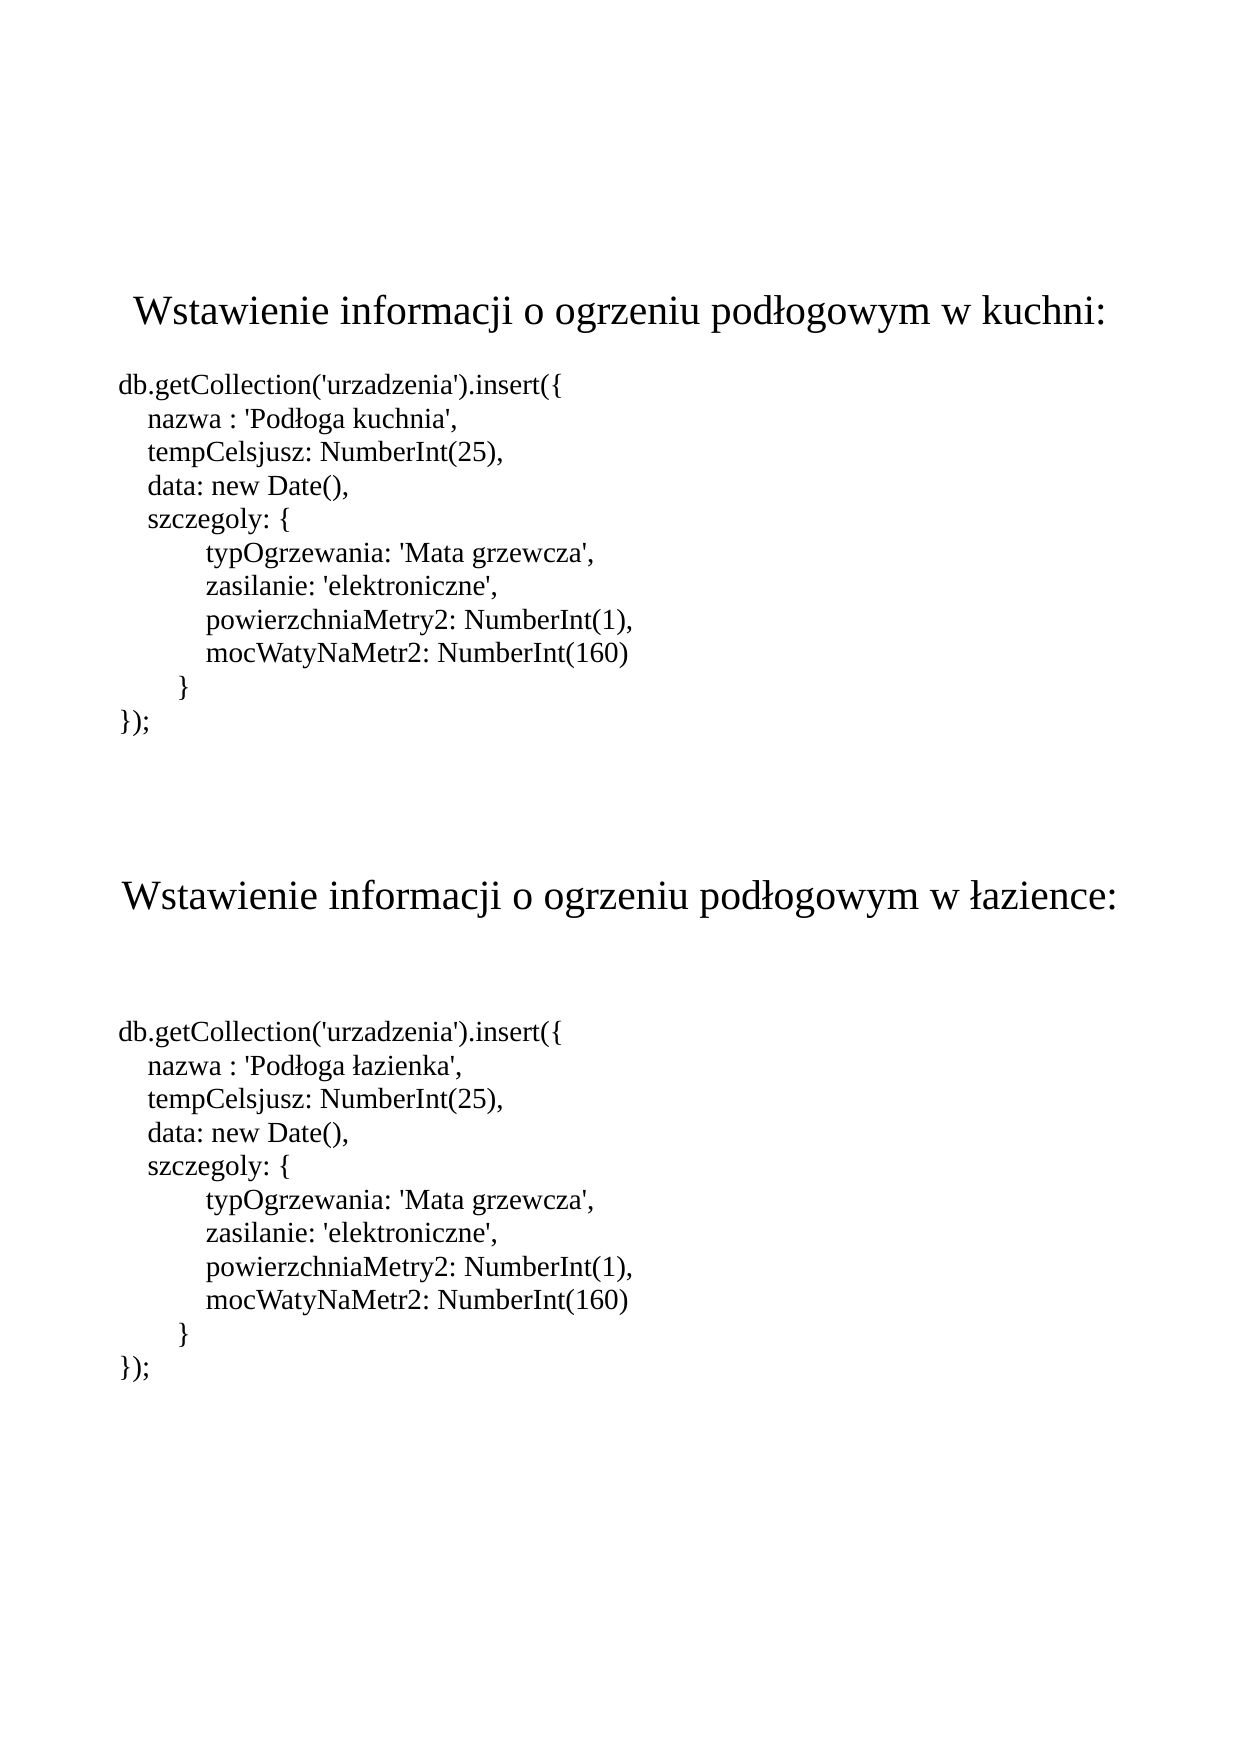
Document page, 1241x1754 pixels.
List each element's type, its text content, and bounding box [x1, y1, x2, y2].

text powierzchniaMetry2: NumberInt(1), [118, 602, 1122, 636]
text data: new Date(), [118, 1115, 1122, 1148]
text tempCelsjusz: NumberInt(25), [118, 1081, 1122, 1115]
text }); [118, 1349, 1122, 1383]
text db.getCollection('urzadzenia').insert({ [118, 367, 1122, 401]
text mocWatyNaMetr2: NumberInt(160) [118, 1282, 1122, 1316]
text zasilanie: 'elektroniczne', [118, 1215, 1122, 1249]
text typOgrzewania: 'Mata grzewcza', [118, 1182, 1122, 1215]
text szczegoly: { [118, 1148, 1122, 1182]
text } [118, 669, 1122, 703]
text db.getCollection('urzadzenia').insert({ [118, 1014, 1122, 1048]
text data: new Date(), [118, 468, 1122, 501]
text nazwa : 'Podłoga łazienka', [118, 1048, 1122, 1081]
text } [118, 1316, 1122, 1349]
text tempCelsjusz: NumberInt(25), [118, 434, 1122, 468]
text Wstawienie informacji o ogrzeniu podłogowym w łazience: [118, 870, 1122, 918]
text szczegoly: { [118, 501, 1122, 535]
text }); [118, 703, 1122, 736]
text mocWatyNaMetr2: NumberInt(160) [118, 636, 1122, 669]
text Wstawienie informacji o ogrzeniu podłogowym w kuchni: [118, 286, 1122, 334]
text nazwa : 'Podłoga kuchnia', [118, 401, 1122, 434]
text zasilanie: 'elektroniczne', [118, 568, 1122, 602]
text powierzchniaMetry2: NumberInt(1), [118, 1249, 1122, 1282]
text typOgrzewania: 'Mata grzewcza', [118, 535, 1122, 568]
